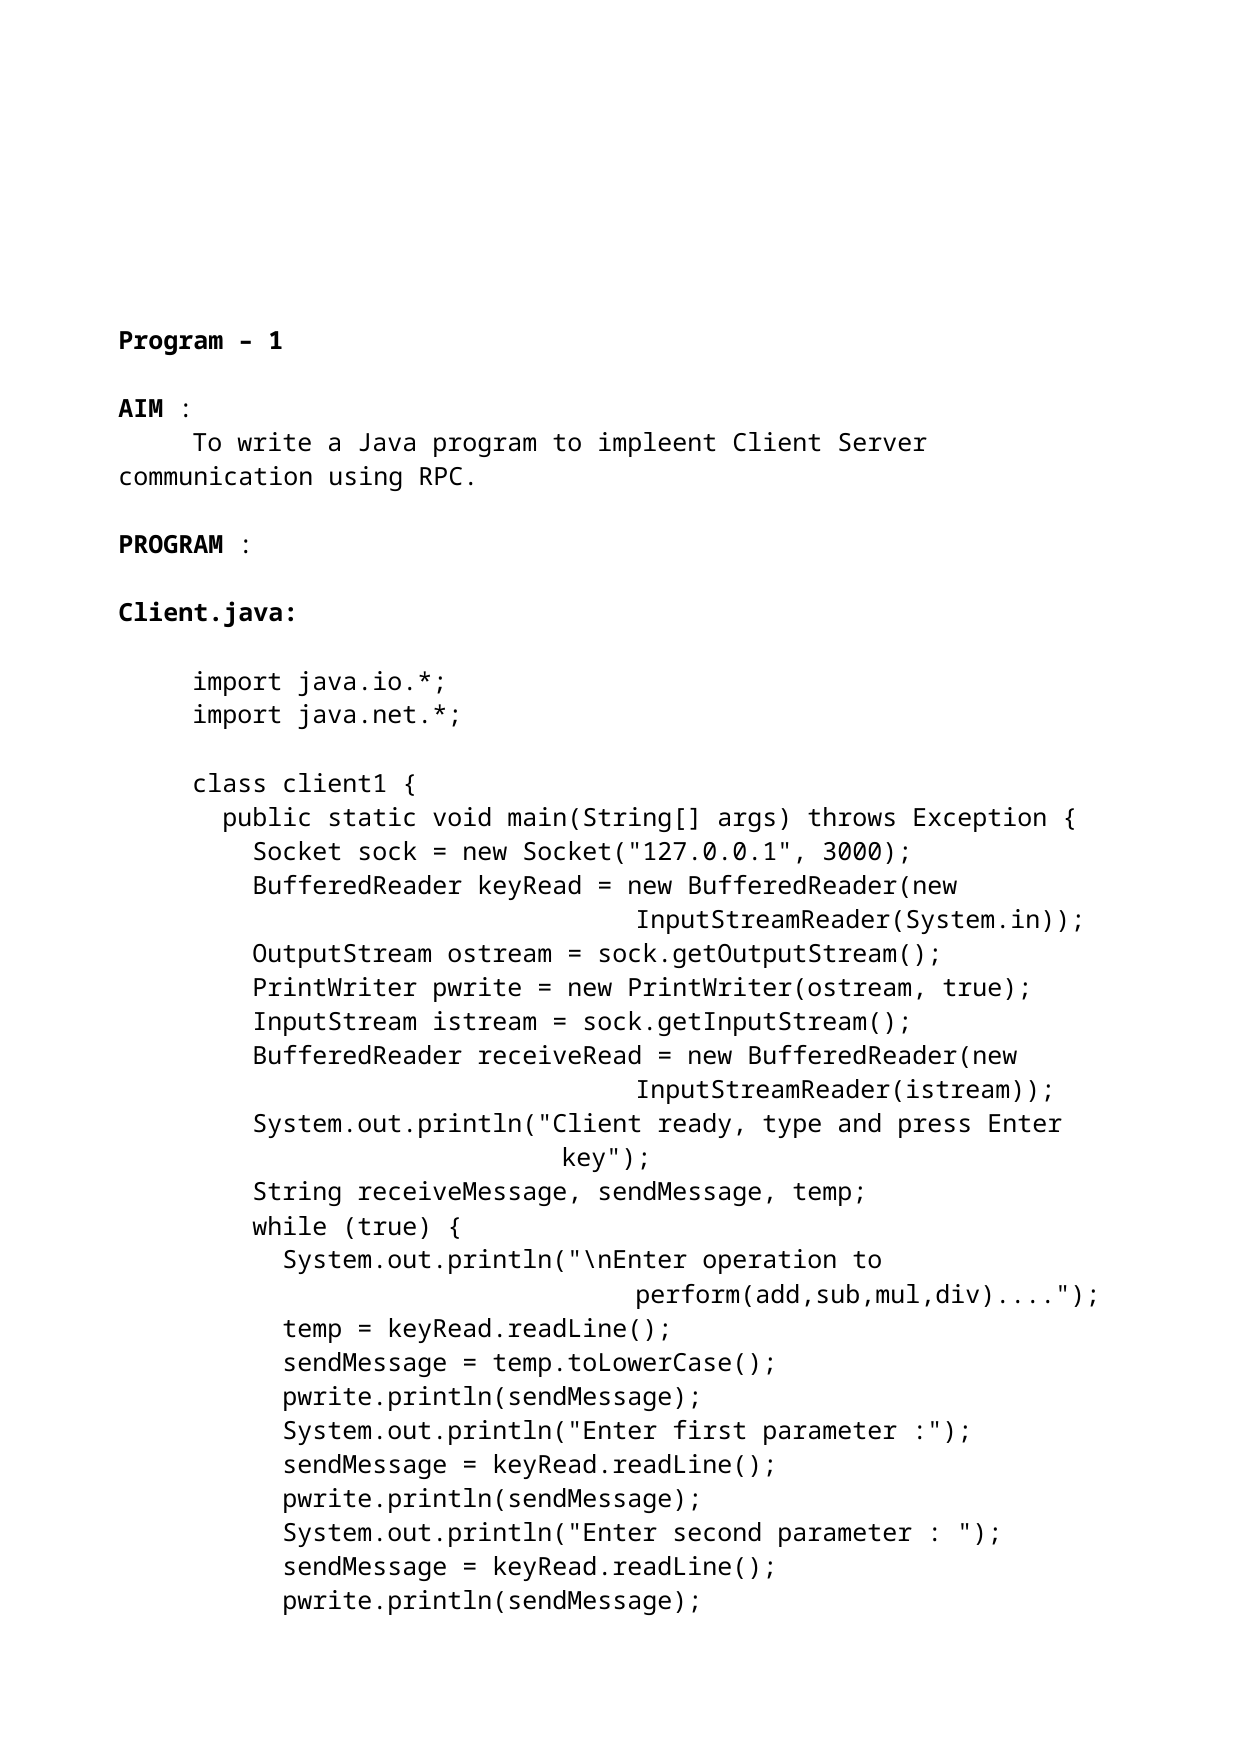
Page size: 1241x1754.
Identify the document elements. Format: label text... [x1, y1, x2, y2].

text System.out.println("Enter second parameter : "); [192, 1515, 1122, 1549]
text Client.java: [118, 595, 1122, 629]
text pwrite.println(sendMessage); [192, 1481, 1122, 1515]
text import java.io.*; [192, 663, 1122, 697]
text PrintWriter pwrite = new PrintWriter(ostream, true); [192, 970, 1122, 1004]
text temp = keyRead.readLine(); [192, 1310, 1122, 1344]
text Program – 1 [118, 322, 1122, 357]
text BufferedReader receiveRead = new BufferedReader(new InputStreamReader(istream)); [192, 1038, 1122, 1106]
text pwrite.println(sendMessage); [192, 1378, 1122, 1412]
text import java.net.*; [192, 697, 1122, 731]
text System.out.println("Client ready, type and press Enter key"); [192, 1106, 1122, 1174]
text System.out.println("\nEnter operation to perform(add,sub,mul,div)...."); [192, 1242, 1122, 1310]
text String receiveMessage, sendMessage, temp; [192, 1174, 1122, 1208]
text System.out.println("Enter first parameter :"); [192, 1412, 1122, 1447]
text OutputStream ostream = sock.getOutputStream(); [192, 936, 1122, 970]
text pwrite.println(sendMessage); [192, 1583, 1122, 1617]
text sendMessage = temp.toLowerCase(); [192, 1344, 1122, 1378]
text BufferedReader keyRead = new BufferedReader(new InputStreamReader(System.in)); [192, 867, 1122, 936]
text class client1 { [192, 765, 1122, 799]
text sendMessage = keyRead.readLine(); [192, 1447, 1122, 1481]
text To write a Java program to impleent Client Server communication using RPC. [118, 425, 1122, 493]
text public static void main(String[] args) throws Exception { [192, 799, 1122, 833]
text while (true) { [192, 1208, 1122, 1242]
text PROGRAM : [118, 527, 1122, 561]
text Socket sock = new Socket("127.0.0.1", 3000); [192, 833, 1122, 867]
text AIM : [118, 391, 1122, 425]
text InputStream istream = sock.getInputStream(); [192, 1004, 1122, 1038]
text sendMessage = keyRead.readLine(); [192, 1549, 1122, 1583]
